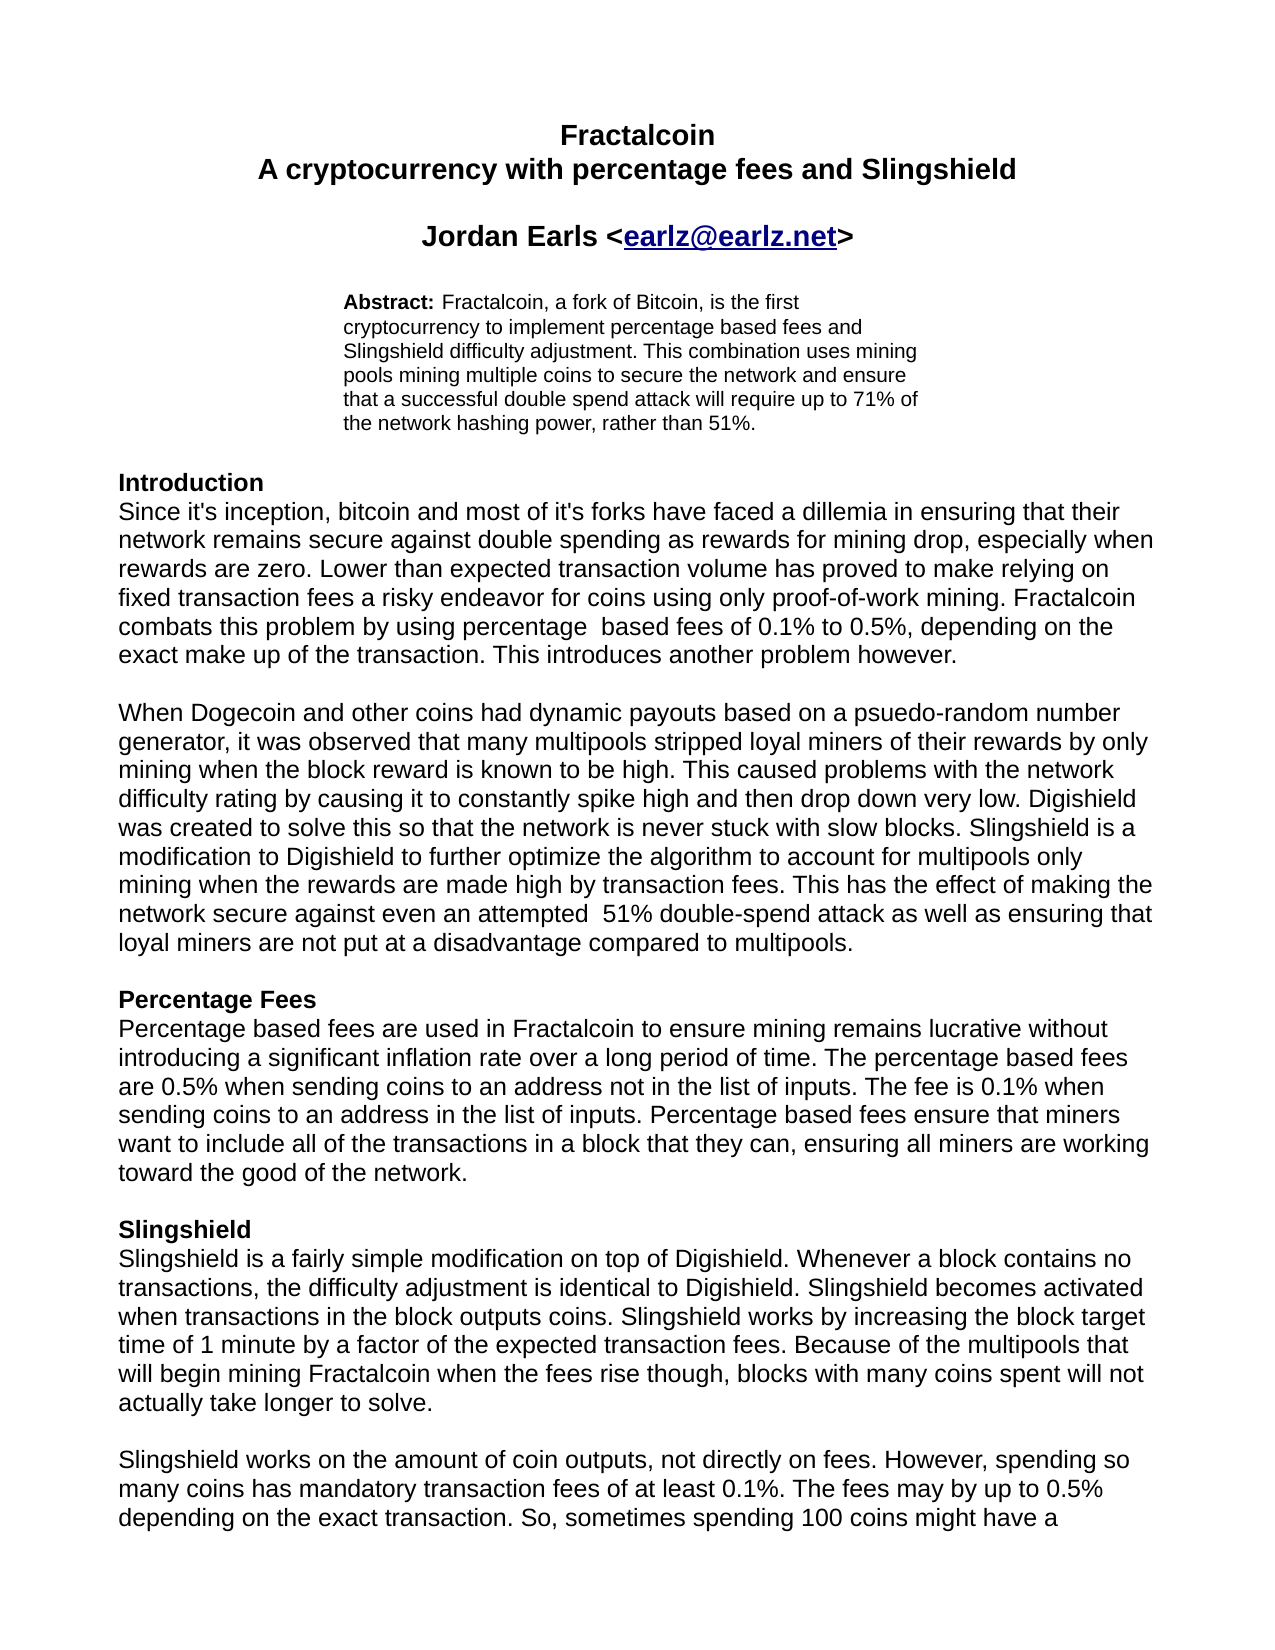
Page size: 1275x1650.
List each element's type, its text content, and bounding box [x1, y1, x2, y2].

text Since it's inception, bitcoin and most of it's forks have faced a dillemia in ensuring that their network remains secure against double spending as rewards for mining drop, especially when rewards are zero. Lower than expected transaction volume has proved to make relying on fixed transaction fees a risky endeavor for coins using only proof-of-work mining. Fractalcoin combats this problem by using percentage based fees of 0.1% to 0.5%, depending on the exact make up of the transaction. This introduces another problem however. [118, 497, 1157, 669]
text Abstract: Fractalcoin, a fork of Bitcoin, is the first cryptocurrency to implement percentage based fees and Slingshield difficulty adjustment. This combination uses mining pools mining multiple coins to secure the network and ensure that a successful double spend attack will require up to 71% of the network hashing power, rather than 51%. [343, 286, 941, 434]
text Slingshield works on the amount of coin outputs, not directly on fees. However, spending so many coins has mandatory transaction fees of at least 0.1%. The fees may by up to 0.5% depending on the exact transaction. So, sometimes spending 100 coins might have a [118, 1445, 1157, 1532]
text Percentage Fees [118, 985, 1157, 1014]
text Introduction [118, 468, 1157, 497]
text Fractalcoin [118, 118, 1157, 152]
text Percentage based fees are used in Fractalcoin to ensure mining remains lucrative without introducing a significant inflation rate over a long period of time. The percentage based fees are 0.5% when sending coins to an address not in the list of inputs. The fee is 0.1% when sending coins to an address in the list of inputs. Percentage based fees ensure that miners want to include all of the transactions in a block that they can, ensuring all miners are working toward the good of the network. [118, 1014, 1157, 1187]
text Slingshield [118, 1215, 1157, 1244]
text When Dogecoin and other coins had dynamic payouts based on a psuedo-random number generator, it was observed that many multipools stripped loyal miners of their rewards by only mining when the block reward is known to be high. This caused problems with the network difficulty rating by causing it to constantly spike high and then drop down very low. Digishield was created to solve this so that the network is never stuck with slow blocks. Slingshield is a modification to Digishield to further optimize the algorithm to account for multipools only mining when the rewards are made high by transaction fees. This has the effect of making the network secure against even an attempted 51% double-spend attack as well as ensuring that loyal miners are not put at a disadvantage compared to multipools. [118, 698, 1157, 957]
text Jordan Earls <earlz@earlz.net> [118, 219, 1157, 252]
text Slingshield is a fairly simple modification on top of Digishield. Whenever a block contains no transactions, the difficulty adjustment is identical to Digishield. Slingshield becomes activated when transactions in the block outputs coins. Slingshield works by increasing the block target time of 1 minute by a factor of the expected transaction fees. Because of the multipools that will begin mining Fractalcoin when the fees rise though, blocks with many coins spent will not actually take longer to solve. [118, 1244, 1157, 1417]
text A cryptocurrency with percentage fees and Slingshield [118, 152, 1157, 185]
